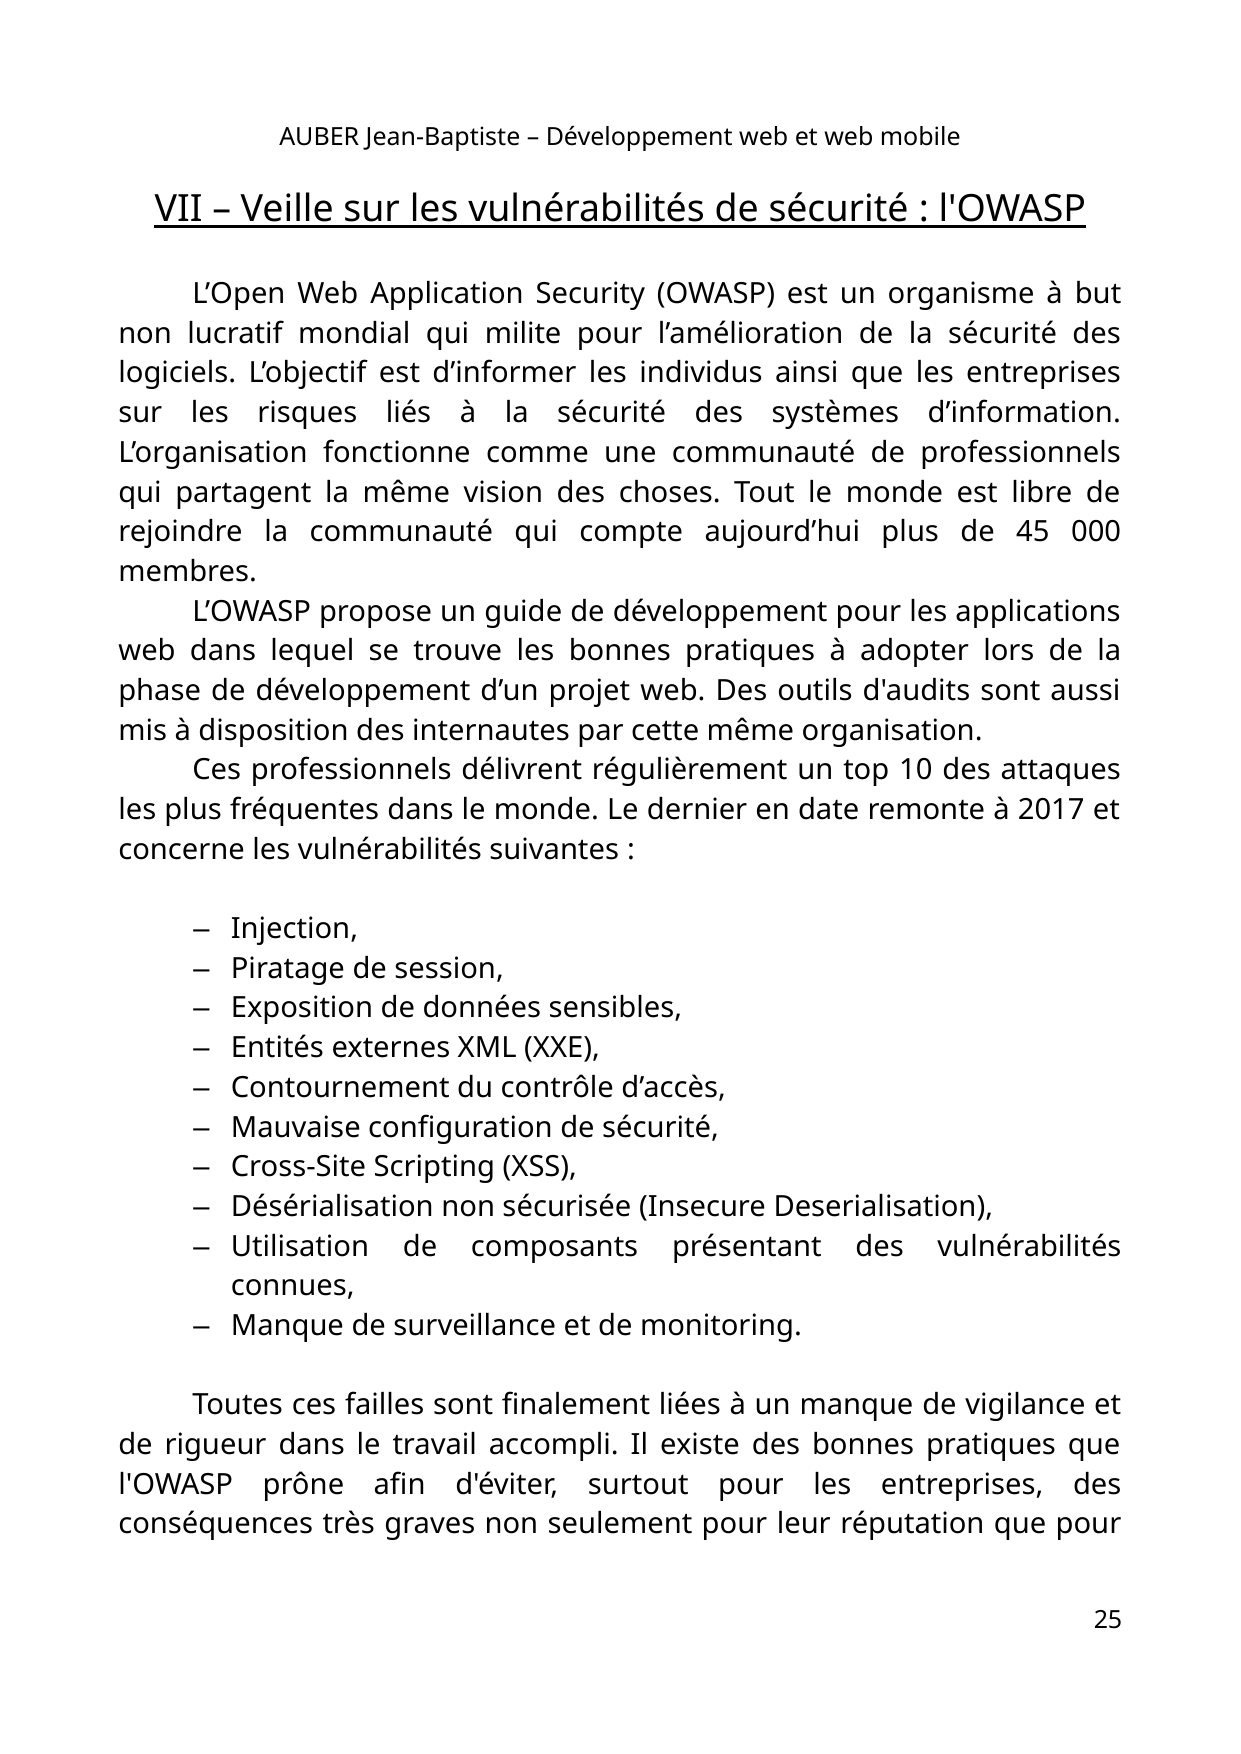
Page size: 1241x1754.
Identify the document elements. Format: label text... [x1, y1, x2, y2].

text Ces professionnels délivrent régulièrement un top 10 des attaques les plus fréquentes dans le monde. Le dernier en date remonte à 2017 et concerne les vulnérabilités suivantes : [118, 749, 1122, 868]
list Contournement du contrôle d’accès, [193, 1066, 1122, 1106]
list Cross-Site Scripting (XSS), [193, 1146, 1122, 1185]
list Exposition de données sensibles, [193, 987, 1122, 1026]
list Désérialisation non sécurisée (Insecure Deserialisation), [193, 1185, 1122, 1225]
list Piratage de session, [193, 947, 1122, 987]
text L’Open Web Application Security (OWASP) est un organisme à but non lucratif mondial qui milite pour l’amélioration de la sécurité des logiciels. L’objectif est d’informer les individus ainsi que les entreprises sur les risques liés à la sécurité des systèmes d’information. L’organisation fonctionne comme une communauté de professionnels qui partagent la même vision des choses. Tout le monde est libre de rejoindre la communauté qui compte aujourd’hui plus de 45 000 membres. [118, 272, 1122, 590]
text VII – Veille sur les vulnérabilités de sécurité : l'OWASP [118, 182, 1122, 233]
list Mauvaise configuration de sécurité, [193, 1106, 1122, 1146]
list Manque de surveillance et de monitoring. [193, 1304, 1122, 1344]
list Utilisation de composants présentant des vulnérabilités connues, [193, 1225, 1122, 1304]
text L’OWASP propose un guide de développement pour les applications web dans lequel se trouve les bonnes pratiques à adopter lors de la phase de développement d’un projet web. Des outils d'audits sont aussi mis à disposition des internautes par cette même organisation. [118, 590, 1122, 749]
list Entités externes XML (XXE), [193, 1026, 1122, 1066]
list Injection, [193, 907, 1122, 947]
text Toutes ces failles sont finalement liées à un manque de vigilance et de rigueur dans le travail accompli. Il existe des bonnes pratiques que l'OWASP prône afin d'éviter, surtout pour les entreprises, des conséquences très graves non seulement pour leur réputation que pour [118, 1384, 1122, 1542]
